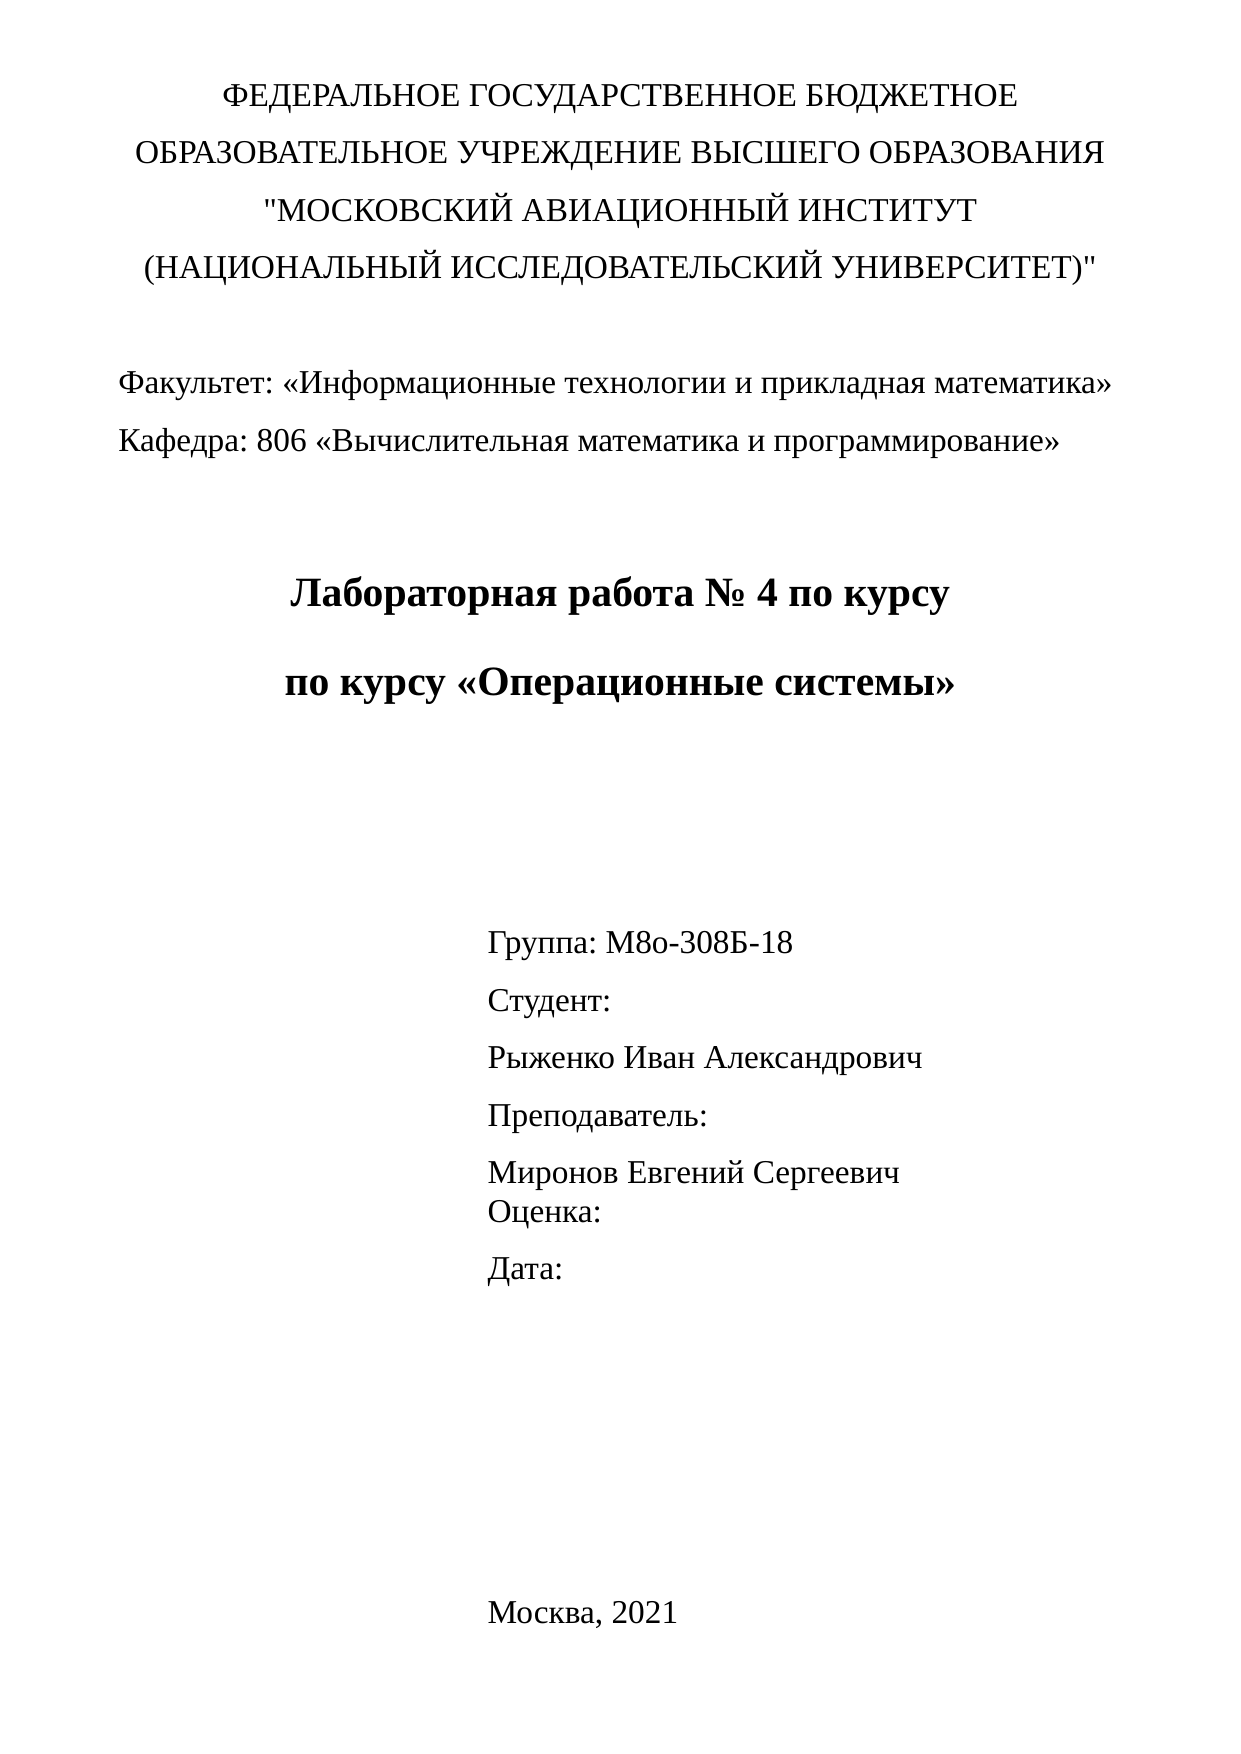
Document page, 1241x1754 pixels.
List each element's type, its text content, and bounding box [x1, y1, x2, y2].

text по курсу «Операционные системы» [118, 656, 1122, 704]
text Преподаватель: [487, 1095, 1122, 1134]
text Миронов Евгений Сергеевич [118, 1153, 1122, 1191]
text Оценка: [487, 1191, 1122, 1229]
text Кафедра: 806 «Вычислительная математика и программирование» [118, 420, 1122, 458]
text Лабораторная работа № 4 по курсу [118, 567, 1122, 615]
text Группа: M8o-308Б-18 [118, 923, 1122, 961]
text ФЕДЕРАЛЬНОЕ ГОСУДАРСТВЕННОЕ БЮДЖЕТНОЕ ОБРАЗОВАТЕЛЬНОЕ УЧРЕЖДЕНИЕ ВЫСШЕГО ОБРАЗОВАНИЯ "МОСКОВСКИЙ АВИАЦИОННЫЙ ИНСТИТУТ (НАЦИОНАЛЬНЫЙ ИССЛЕДОВАТЕЛЬСКИЙ УНИВЕРСИТЕТ)" [118, 75, 1122, 286]
text Факультет: «Информационные технологии и прикладная математика» [118, 362, 1122, 401]
text Студент: [487, 980, 1122, 1019]
text Дата: [487, 1249, 1122, 1287]
text Рыженко Иван Александрович [487, 1038, 1122, 1076]
